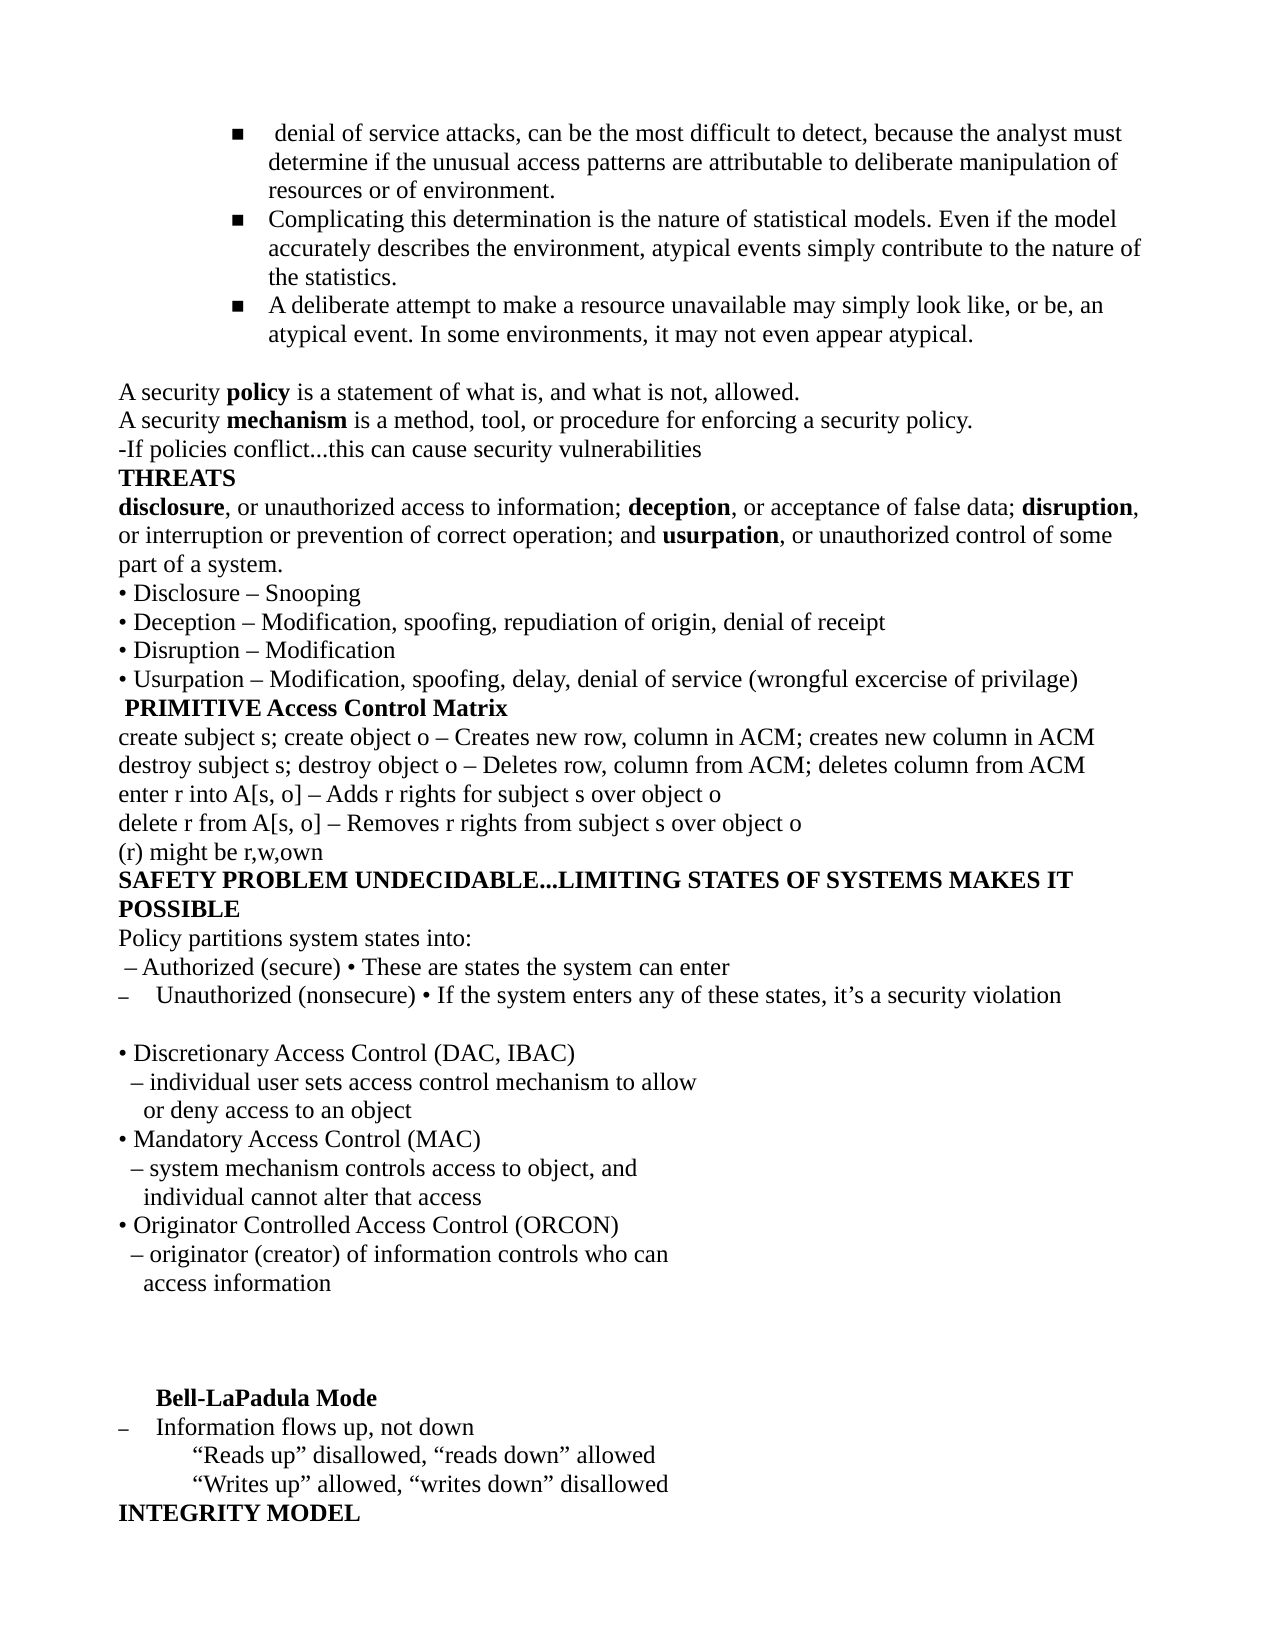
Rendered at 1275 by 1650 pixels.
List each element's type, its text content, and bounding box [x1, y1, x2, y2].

text – individual user sets access control mechanism to allow [118, 1067, 1157, 1096]
text • Discretionary Access Control (DAC, IBAC) [118, 1038, 1157, 1067]
text “Reads up” disallowed, “reads down” allowed [118, 1441, 1157, 1469]
text • Disclosure – Snooping [118, 578, 1157, 607]
text Policy partitions system states into: [118, 923, 1157, 952]
text disclosure, or unauthorized access to information; deception, or acceptance of false data; disruption, or interruption or prevention of correct operation; and usurpation, or unauthorized control of some part of a system. [118, 492, 1157, 578]
text -If policies conflict...this can cause security vulnerabilities [118, 434, 1157, 463]
list Unauthorized (nonsecure) • If the system enters any of these states, it’s a security violation [118, 981, 1157, 1009]
list Information flows up, not down [118, 1412, 1157, 1441]
text A security mechanism is a method, tool, or procedure for enforcing a security policy. [118, 406, 1157, 434]
text THREATS [118, 463, 1157, 492]
text PRIMITIVE Access Control Matrix [118, 693, 1157, 722]
list Bell-LaPadula Mode [118, 1383, 1157, 1412]
text individual cannot alter that access [118, 1182, 1157, 1211]
text or deny access to an object [118, 1096, 1157, 1124]
list A deliberate attempt to make a resource unavailable may simply look like, or be, an atypical event. In some environments, it may not even appear atypical. [231, 291, 1157, 348]
text – system mechanism controls access to object, and [118, 1153, 1157, 1182]
text destroy subject s; destroy object o – Deletes row, column from ACM; deletes column from ACM [118, 751, 1157, 779]
text – originator (creator) of information controls who can [118, 1239, 1157, 1268]
list denial of service attacks, can be the most difficult to detect, because the analyst must determine if the unusual access patterns are attributable to deliberate manipulation of resources or of environment. [231, 118, 1157, 204]
text • Disruption – Modification [118, 636, 1157, 664]
text INTEGRITY MODEL [118, 1498, 1157, 1527]
text • Originator Controlled Access Control (ORCON) [118, 1211, 1157, 1239]
text create subject s; create object o – Creates new row, column in ACM; creates new column in ACM [118, 722, 1157, 751]
text A security policy is a statement of what is, and what is not, allowed. [118, 377, 1157, 406]
text • Deception – Modification, spoofing, repudiation of origin, denial of receipt [118, 607, 1157, 636]
text – Authorized (secure) • These are states the system can enter [118, 952, 1157, 981]
text • Mandatory Access Control (MAC) [118, 1124, 1157, 1153]
text SAFETY PROBLEM UNDECIDABLE...LIMITING STATES OF SYSTEMS MAKES IT POSSIBLE [118, 866, 1157, 923]
text • Usurpation – Modification, spoofing, delay, denial of service (wrongful excercise of privilage) [118, 664, 1157, 693]
text delete r from A[s, o] – Removes r rights from subject s over object o [118, 808, 1157, 837]
text (r) might be r,w,own [118, 837, 1157, 866]
text enter r into A[s, o] – Adds r rights for subject s over object o [118, 779, 1157, 808]
text access information [118, 1268, 1157, 1297]
list Complicating this determination is the nature of statistical models. Even if the model accurately describes the environment, atypical events simply contribute to the nature of the statistics. [231, 204, 1157, 291]
text “Writes up” allowed, “writes down” disallowed [118, 1469, 1157, 1498]
